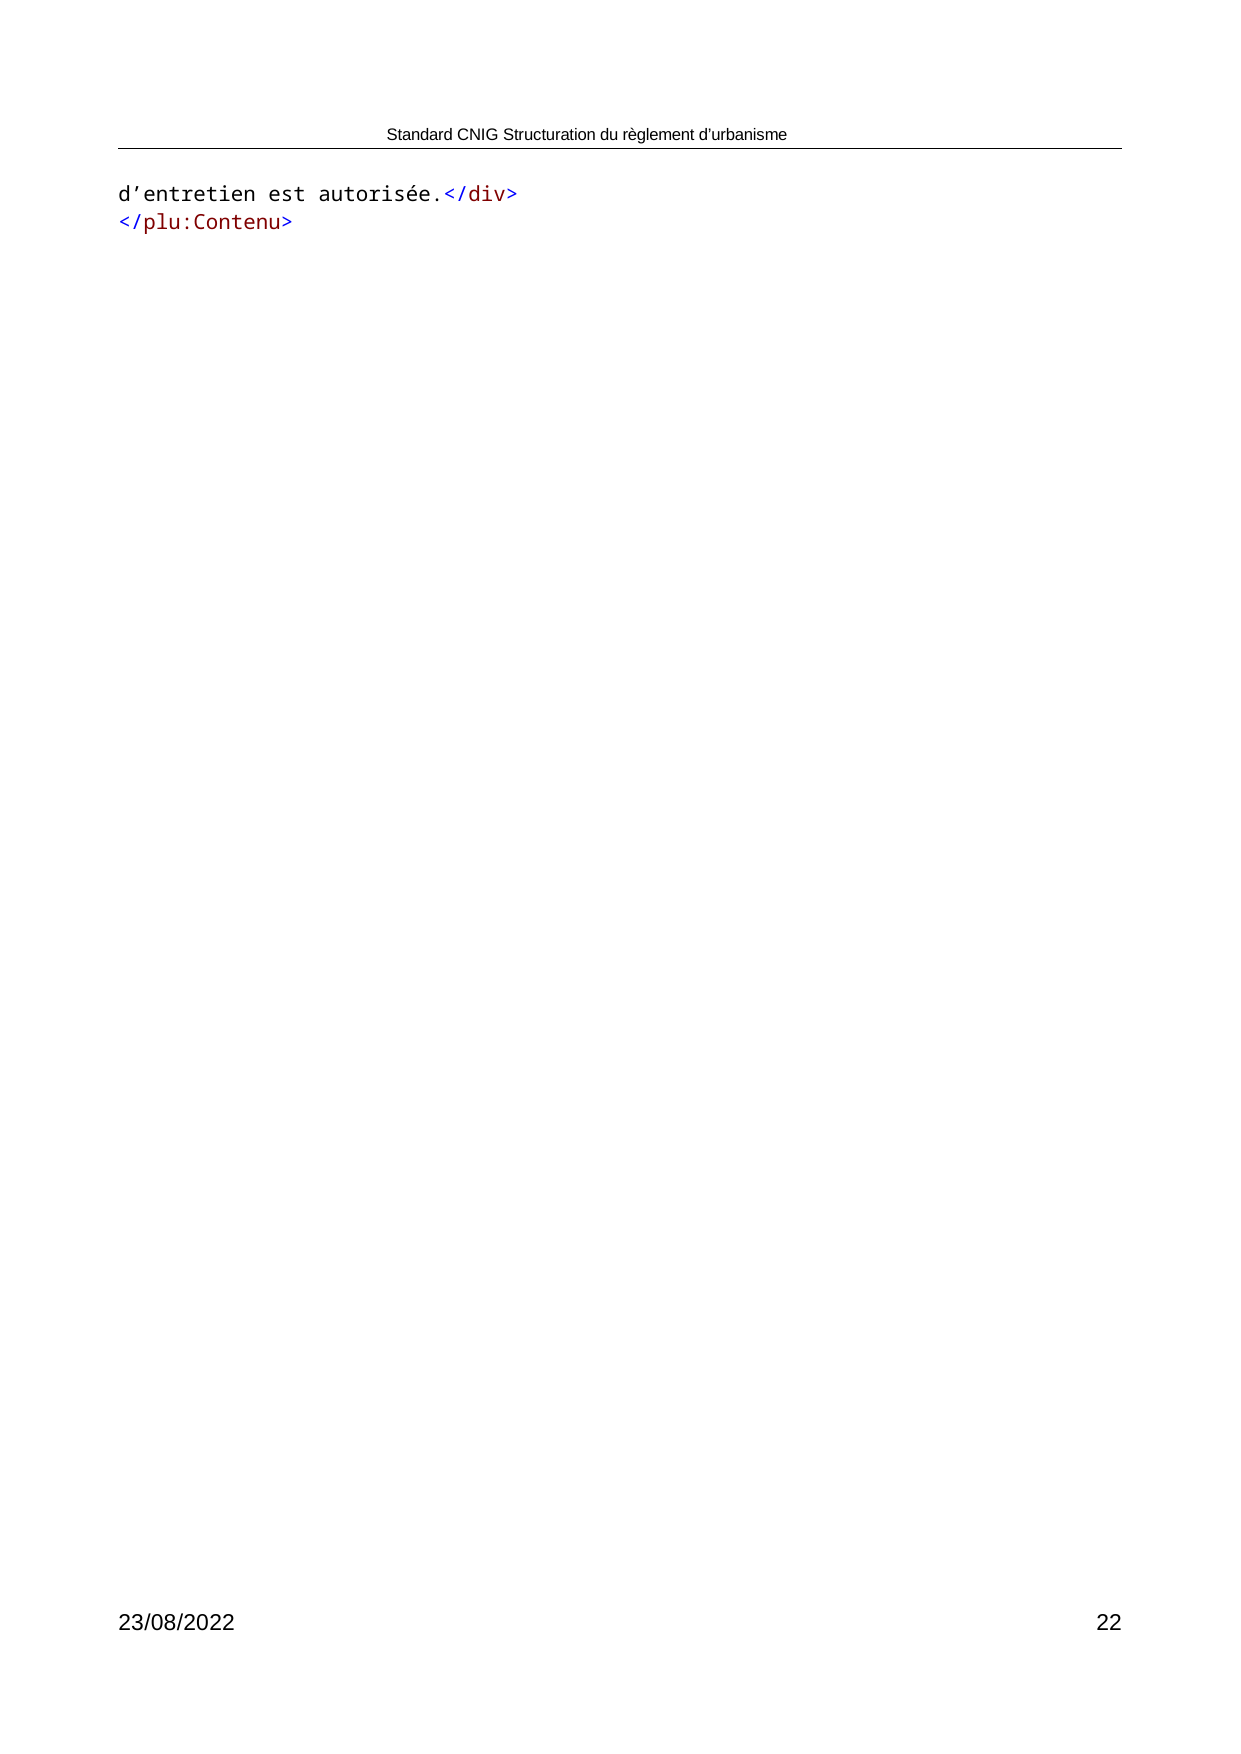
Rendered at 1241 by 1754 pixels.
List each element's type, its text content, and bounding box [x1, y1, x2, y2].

text </plu:Contenu> [118, 207, 1122, 236]
text d’entretien est autorisée.</div> [118, 178, 1122, 207]
